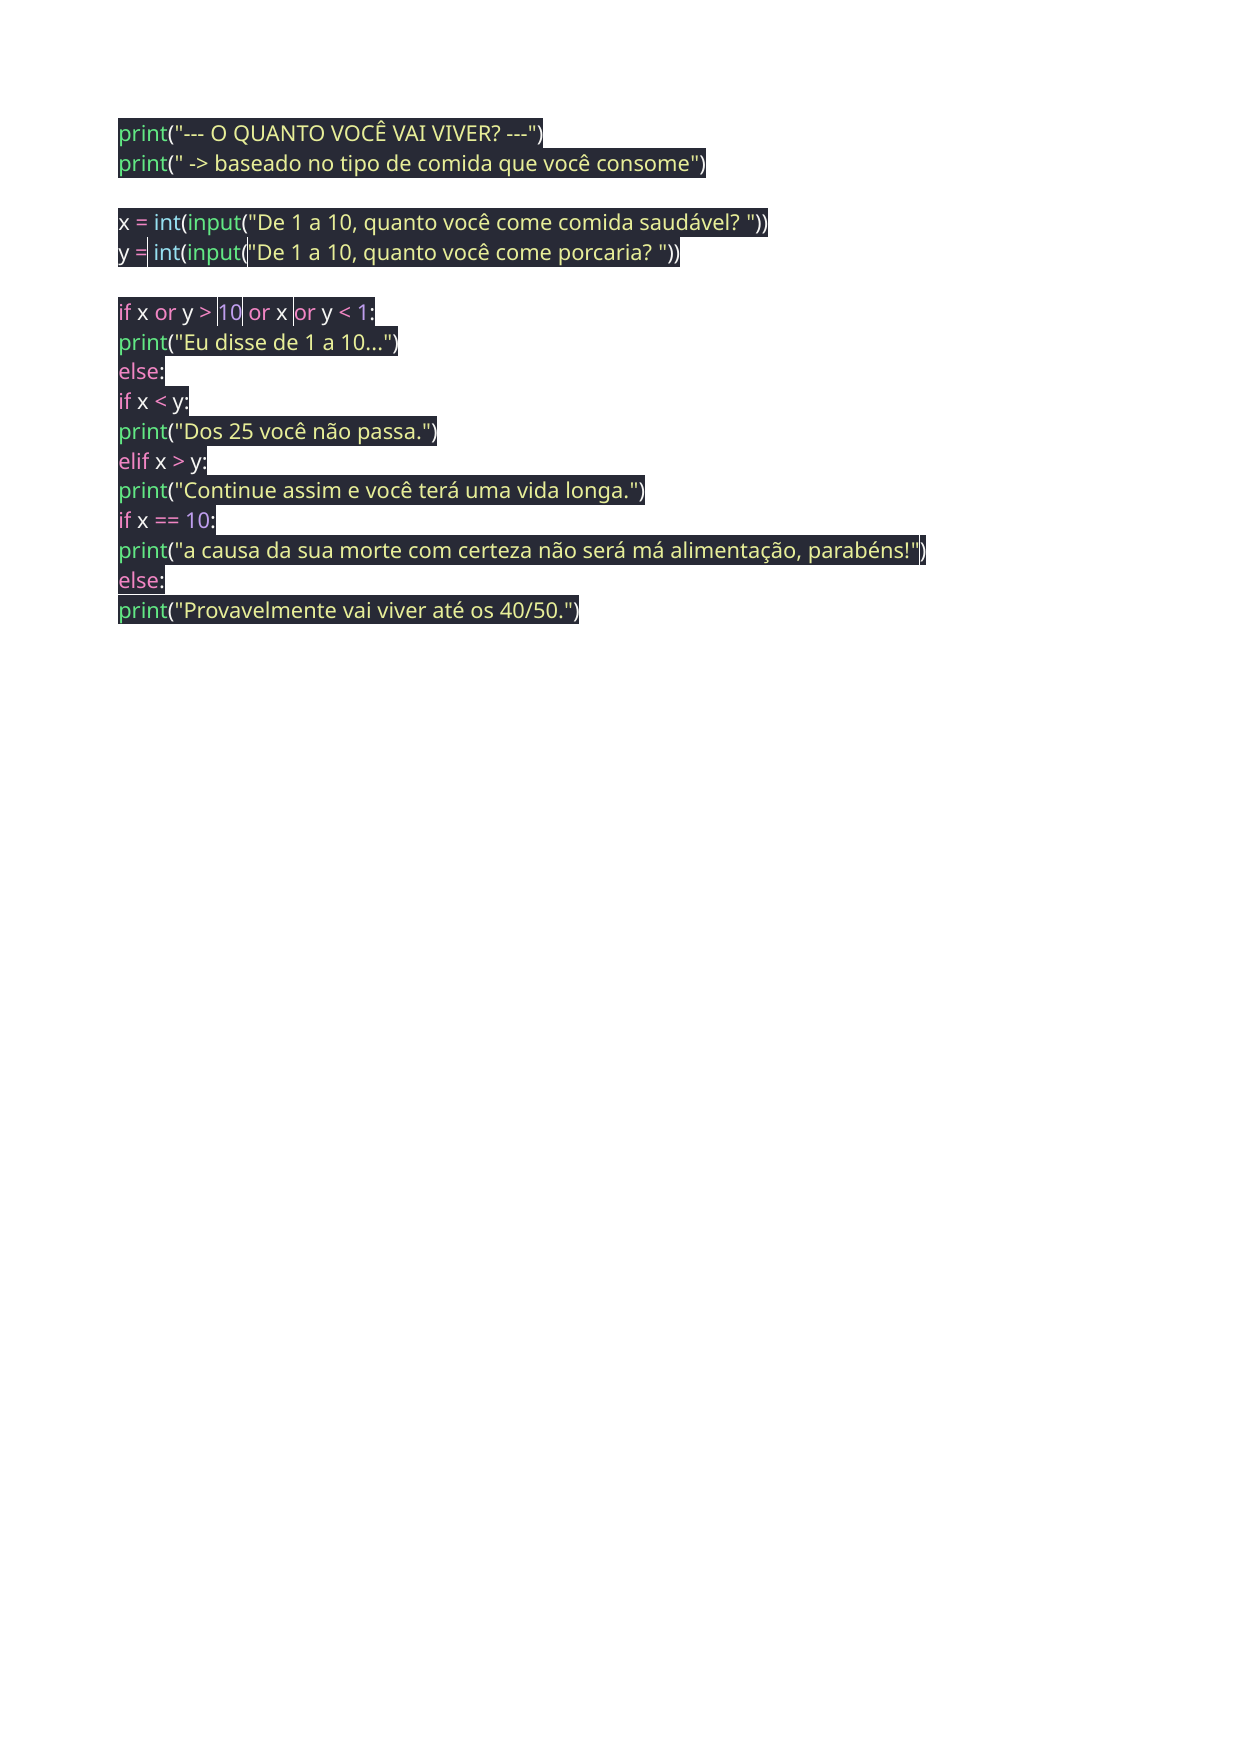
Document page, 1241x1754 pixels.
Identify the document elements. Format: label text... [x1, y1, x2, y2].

text print("Dos 25 você não passa.") [118, 416, 1122, 446]
text if x < y: [118, 386, 1122, 416]
text print("--- O QUANTO VOCÊ VAI VIVER? ---") [118, 118, 1122, 148]
text print(" -> baseado no tipo de comida que você consome") [118, 148, 1122, 178]
text print("Eu disse de 1 a 10...") [118, 326, 1122, 356]
text x = int(input("De 1 a 10, quanto você come comida saudável? ")) [118, 207, 1122, 237]
text else: [118, 565, 1122, 594]
text print("a causa da sua morte com certeza não será má alimentação, parabéns!") [118, 535, 1122, 565]
text y = int(input("De 1 a 10, quanto você come porcaria? ")) [118, 237, 1122, 267]
text if x == 10: [118, 505, 1122, 535]
text if x or y > 10 or x or y < 1: [118, 297, 1122, 326]
text else: [118, 356, 1122, 386]
text elif x > y: [118, 446, 1122, 475]
text print("Provavelmente vai viver até os 40/50.") [118, 594, 1122, 624]
text print("Continue assim e você terá uma vida longa.") [118, 475, 1122, 505]
